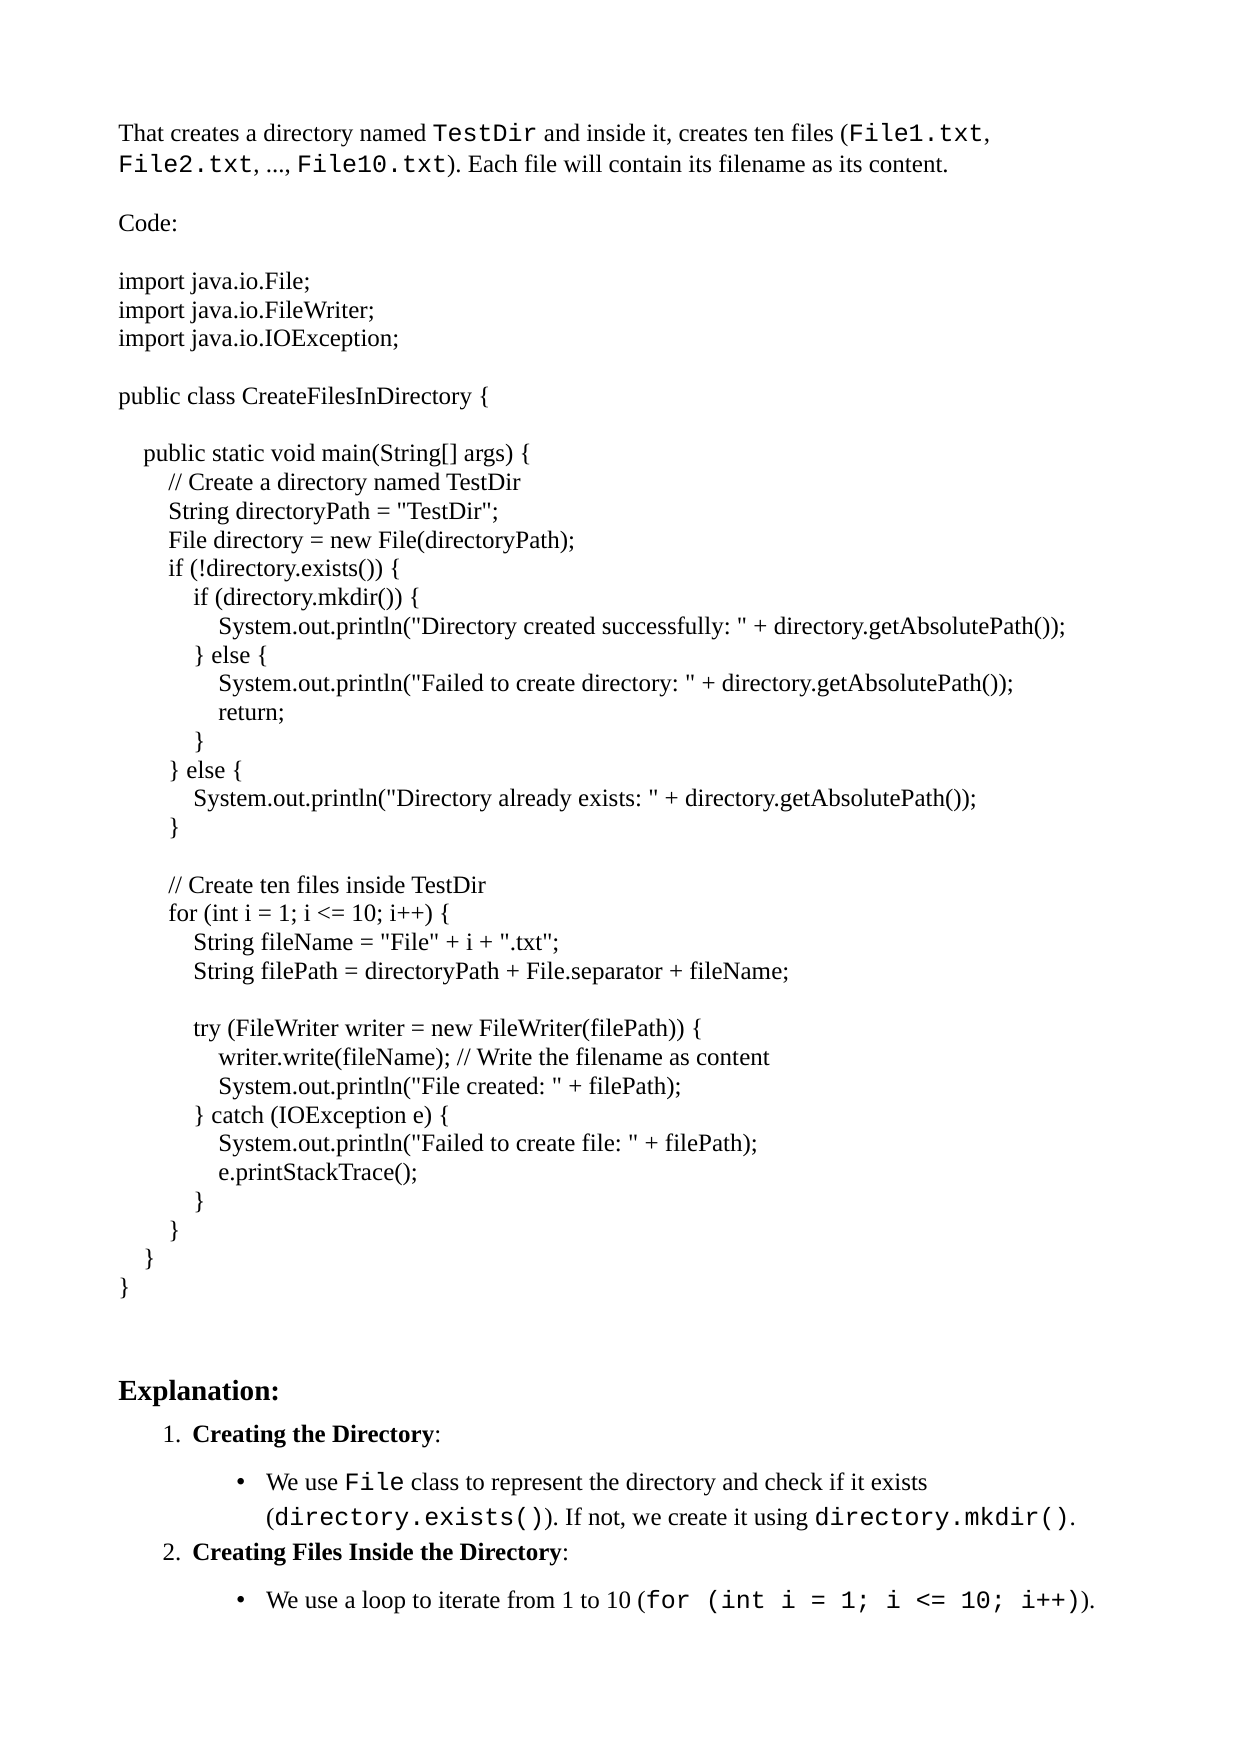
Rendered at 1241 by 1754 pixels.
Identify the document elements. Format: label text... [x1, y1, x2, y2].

text import java.io.FileWriter; [118, 295, 1122, 323]
text System.out.println("Failed to create file: " + filePath); [118, 1128, 1122, 1157]
text // Create a directory named TestDir [118, 467, 1122, 496]
list We use a loop to iterate from 1 to 10 (for (int i = 1; i <= 10; i++)). [236, 1585, 1122, 1616]
text } [118, 726, 1122, 755]
text try (FileWriter writer = new FileWriter(filePath)) { [118, 1013, 1122, 1042]
text String fileName = "File" + i + ".txt"; [118, 927, 1122, 956]
text System.out.println("Directory already exists: " + directory.getAbsolutePath()); [118, 783, 1122, 812]
text public class CreateFilesInDirectory { [118, 381, 1122, 410]
text import java.io.File; [118, 266, 1122, 295]
text } else { [118, 755, 1122, 783]
text } else { [118, 640, 1122, 668]
text System.out.println("Failed to create directory: " + directory.getAbsolutePath()); [118, 668, 1122, 697]
text } [118, 1215, 1122, 1243]
subtitle Explanation: [118, 1373, 1122, 1407]
text String directoryPath = "TestDir"; [118, 496, 1122, 525]
text } [118, 1272, 1122, 1301]
text if (!directory.exists()) { [118, 553, 1122, 582]
text import java.io.IOException; [118, 323, 1122, 352]
list We use File class to represent the directory and check if it exists (directory.exists()). If not, we create it using directory.mkdir(). [236, 1467, 1122, 1533]
text String filePath = directoryPath + File.separator + fileName; [118, 956, 1122, 985]
text for (int i = 1; i <= 10; i++) { [118, 898, 1122, 927]
text } catch (IOException e) { [118, 1100, 1122, 1128]
text Code: [118, 208, 1122, 237]
text public static void main(String[] args) { [118, 438, 1122, 467]
text } [118, 1243, 1122, 1272]
text That creates a directory named TestDir and inside it, creates ten files (File1.txt, File2.txt, ..., File10.txt). Each file will contain its filename as its content. [118, 118, 1122, 180]
text System.out.println("File created: " + filePath); [118, 1071, 1122, 1100]
text if (directory.mkdir()) { [118, 582, 1122, 611]
list Creating Files Inside the Directory: [162, 1537, 1122, 1566]
text } [118, 812, 1122, 841]
text } [118, 1186, 1122, 1215]
text System.out.println("Directory created successfully: " + directory.getAbsolutePath()); [118, 611, 1122, 640]
text return; [118, 697, 1122, 726]
text // Create ten files inside TestDir [118, 870, 1122, 898]
text File directory = new File(directoryPath); [118, 525, 1122, 553]
list Creating the Directory: [162, 1419, 1122, 1448]
text writer.write(fileName); // Write the filename as content [118, 1042, 1122, 1071]
text e.printStackTrace(); [118, 1157, 1122, 1186]
